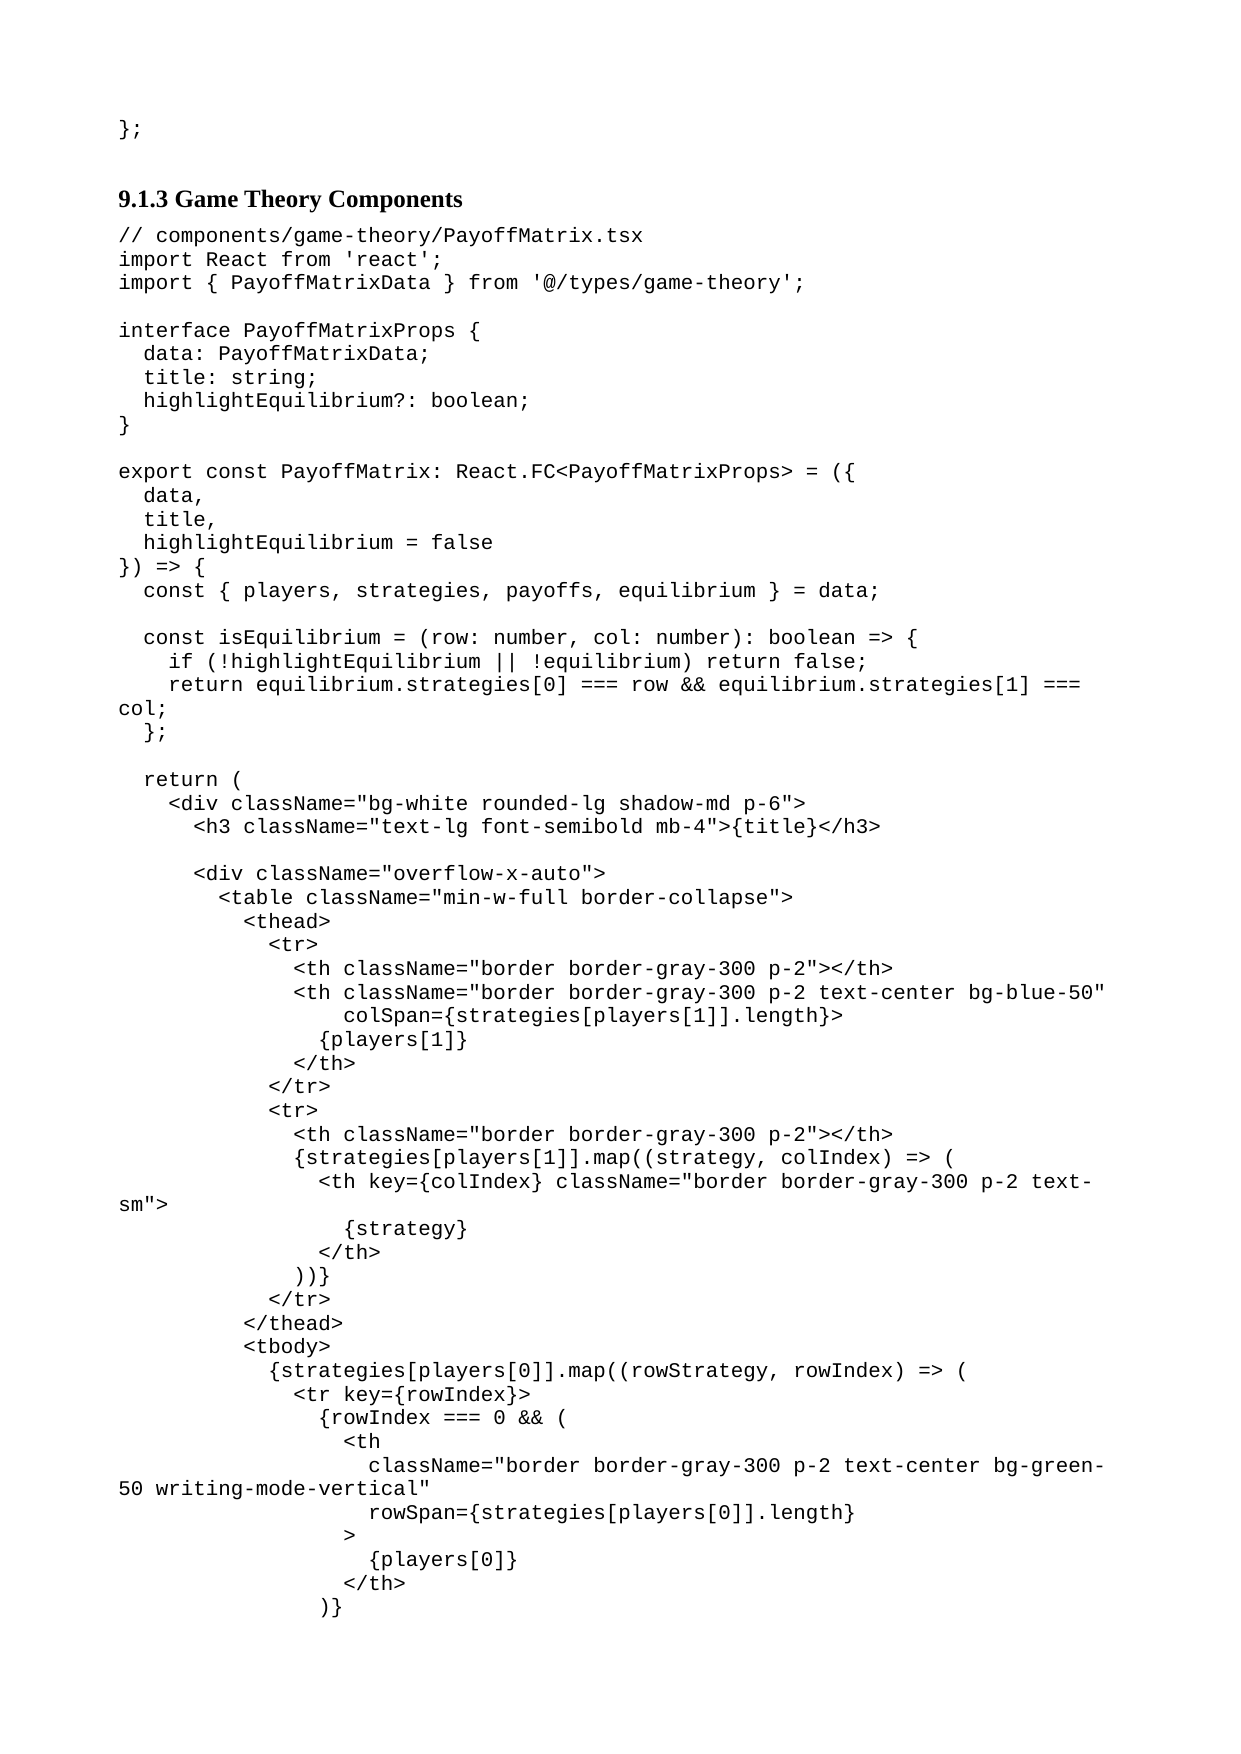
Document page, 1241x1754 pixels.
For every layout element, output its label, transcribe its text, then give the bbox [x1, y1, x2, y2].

text <div className="overflow-x-auto"> [118, 863, 1122, 887]
text }; [118, 722, 1122, 745]
text {strategy} [118, 1218, 1122, 1242]
text </tr> [118, 1289, 1122, 1313]
text <div className="bg-white rounded-lg shadow-md p-6"> [118, 792, 1122, 816]
text // components/game-theory/PayoffMatrix.tsx [118, 225, 1122, 249]
text {players[0]} [118, 1549, 1122, 1573]
text <th className="border border-gray-300 p-2"></th> [118, 1123, 1122, 1147]
text const isEquilibrium = (row: number, col: number): boolean => { [118, 627, 1122, 651]
text {strategies[players[0]].map((rowStrategy, rowIndex) => ( [118, 1360, 1122, 1384]
text data: PayoffMatrixData; [118, 343, 1122, 367]
text return ( [118, 769, 1122, 792]
text {strategies[players[1]].map((strategy, colIndex) => ( [118, 1147, 1122, 1171]
text </tr> [118, 1076, 1122, 1100]
text <tbody> [118, 1336, 1122, 1360]
text colSpan={strategies[players[1]].length}> [118, 1005, 1122, 1029]
text <th key={colIndex} className="border border-gray-300 p-2 text-sm"> [118, 1171, 1122, 1218]
text <tr> [118, 934, 1122, 958]
text <h3 className="text-lg font-semibold mb-4">{title}</h3> [118, 816, 1122, 840]
text </thead> [118, 1313, 1122, 1336]
subtitle 9.1.3 Game Theory Components [118, 184, 1122, 212]
text import { PayoffMatrixData } from '@/types/game-theory'; [118, 272, 1122, 296]
text </th> [118, 1053, 1122, 1076]
text highlightEquilibrium = false [118, 532, 1122, 556]
text <th className="border border-gray-300 p-2 text-center bg-blue-50" [118, 982, 1122, 1005]
text > [118, 1526, 1122, 1549]
text <thead> [118, 911, 1122, 934]
text if (!highlightEquilibrium || !equilibrium) return false; [118, 651, 1122, 674]
text {players[1]} [118, 1029, 1122, 1053]
text <tr> [118, 1100, 1122, 1123]
text import React from 'react'; [118, 249, 1122, 272]
text {rowIndex === 0 && ( [118, 1407, 1122, 1431]
text } [118, 414, 1122, 438]
text highlightEquilibrium?: boolean; [118, 391, 1122, 414]
text export const PayoffMatrix: React.FC<PayoffMatrixProps> = ({ [118, 461, 1122, 485]
text data, [118, 485, 1122, 509]
text </th> [118, 1573, 1122, 1596]
text ))} [118, 1265, 1122, 1289]
text }) => { [118, 556, 1122, 580]
text )} [118, 1596, 1122, 1620]
text <tr key={rowIndex}> [118, 1384, 1122, 1407]
text rowSpan={strategies[players[0]].length} [118, 1502, 1122, 1526]
text </th> [118, 1242, 1122, 1265]
text return equilibrium.strategies[0] === row && equilibrium.strategies[1] === col; [118, 674, 1122, 722]
text interface PayoffMatrixProps { [118, 319, 1122, 343]
text }; [118, 118, 1122, 142]
text title: string; [118, 367, 1122, 391]
text <th [118, 1431, 1122, 1454]
text title, [118, 509, 1122, 532]
text <th className="border border-gray-300 p-2"></th> [118, 958, 1122, 982]
text className="border border-gray-300 p-2 text-center bg-green-50 writing-mode-vertical" [118, 1454, 1122, 1502]
text const { players, strategies, payoffs, equilibrium } = data; [118, 580, 1122, 603]
text <table className="min-w-full border-collapse"> [118, 887, 1122, 911]
